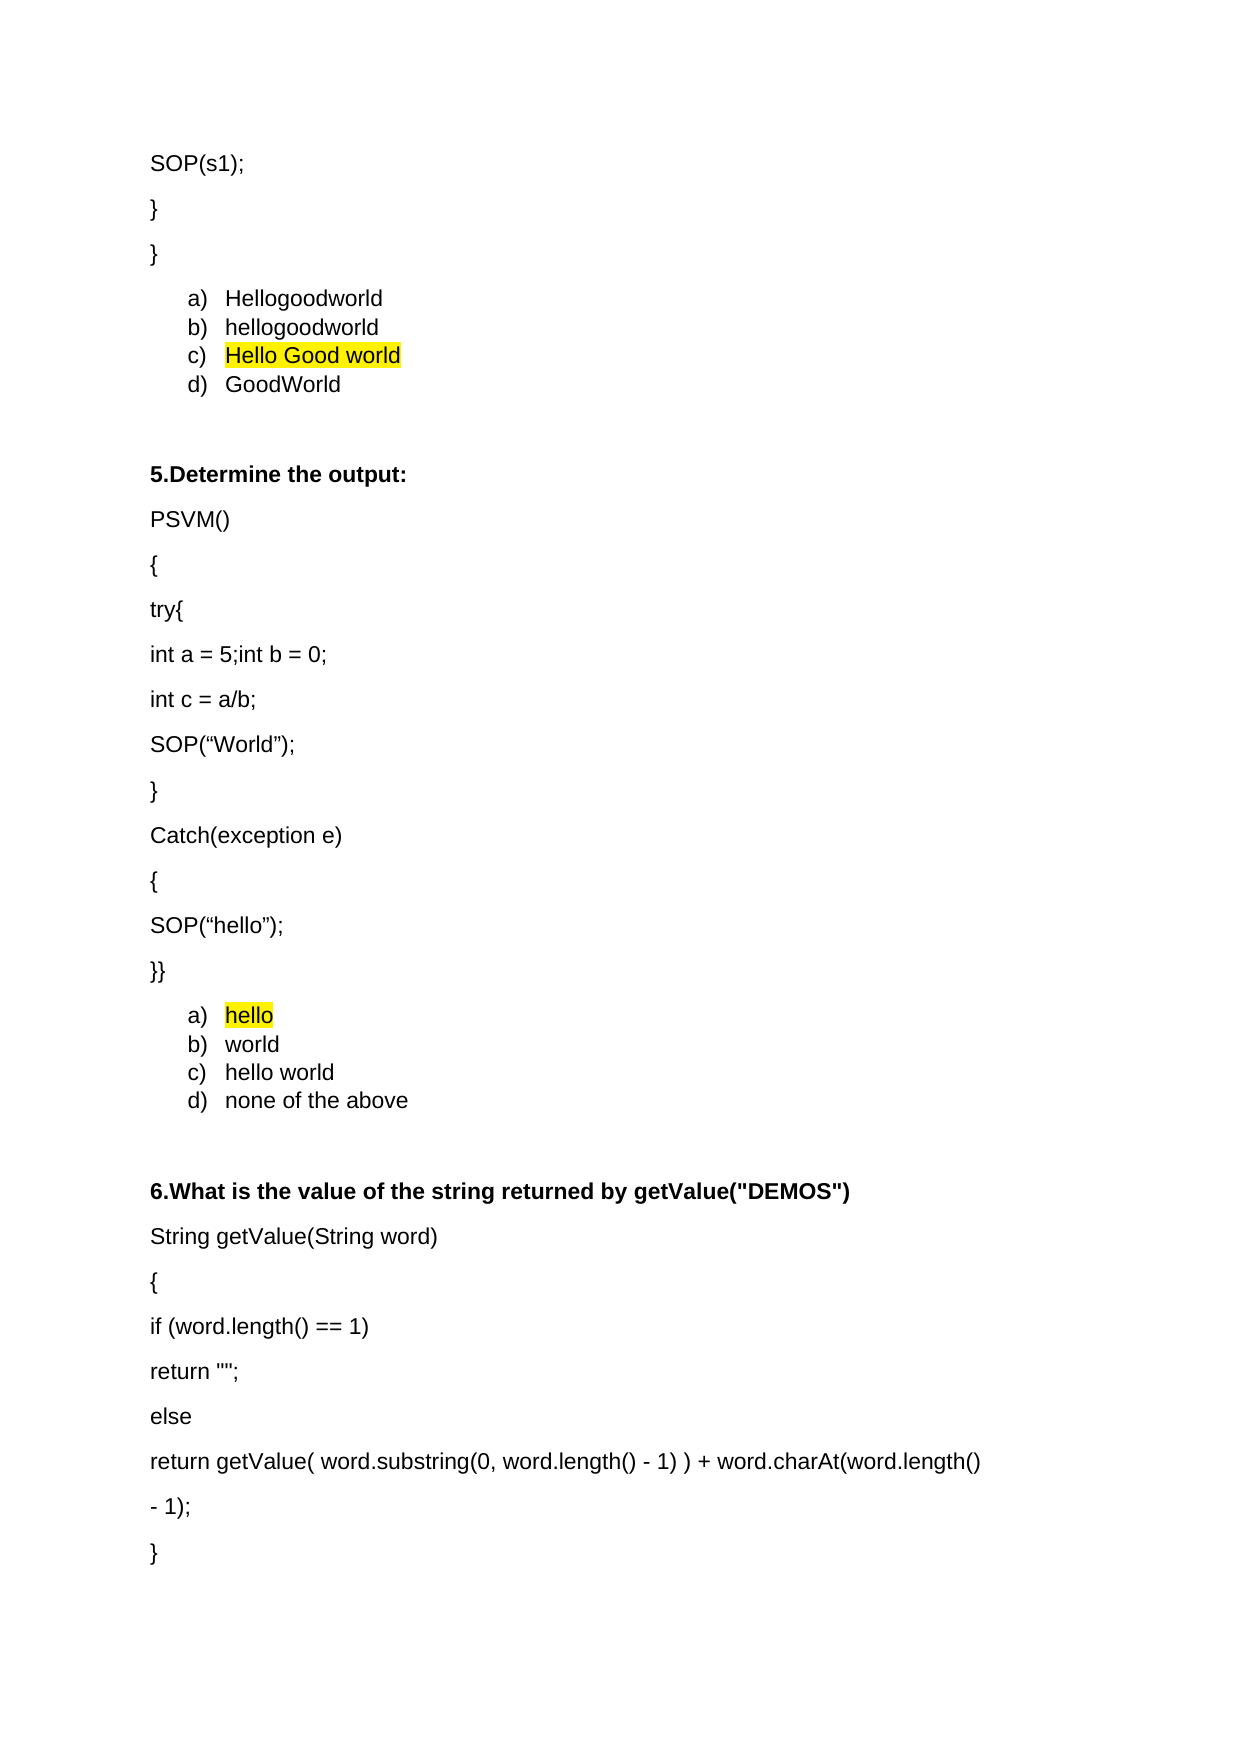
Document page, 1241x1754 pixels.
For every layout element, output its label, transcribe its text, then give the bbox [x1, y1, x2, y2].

text { [150, 867, 1090, 893]
text 5.Determine the output: [150, 461, 1090, 487]
text - 1); [150, 1493, 1090, 1520]
list none of the above [187, 1087, 1090, 1114]
list world [187, 1031, 1090, 1057]
list Hellogoodworld [187, 285, 1090, 312]
text int c = a/b; [150, 686, 1090, 713]
text } [150, 240, 1090, 267]
text 6.What is the value of the string returned by getValue("DEMOS") [150, 1178, 1090, 1204]
text Catch(exception e) [150, 822, 1090, 848]
text } [150, 777, 1090, 803]
list GoodWorld [187, 371, 1090, 397]
text int a = 5;int b = 0; [150, 641, 1090, 668]
text SOP(s1); [150, 150, 1090, 176]
text SOP(“hello”); [150, 912, 1090, 938]
list hello world [187, 1059, 1090, 1085]
text return ""; [150, 1358, 1090, 1384]
text if (word.length() == 1) [150, 1313, 1090, 1339]
text } [150, 195, 1090, 221]
text PSVM() [150, 506, 1090, 532]
text } [150, 1538, 1090, 1565]
text String getValue(String word) [150, 1223, 1090, 1249]
text }} [150, 957, 1090, 983]
text try{ [150, 596, 1090, 622]
text SOP(“World”); [150, 731, 1090, 758]
text return getValue( word.substring(0, word.length() - 1) ) + word.charAt(word.length() [150, 1448, 1090, 1474]
text else [150, 1403, 1090, 1429]
text { [150, 551, 1090, 577]
list Hello Good world [187, 342, 1090, 368]
list hello [187, 1002, 1090, 1028]
text { [150, 1268, 1090, 1294]
list hellogoodworld [187, 314, 1090, 340]
